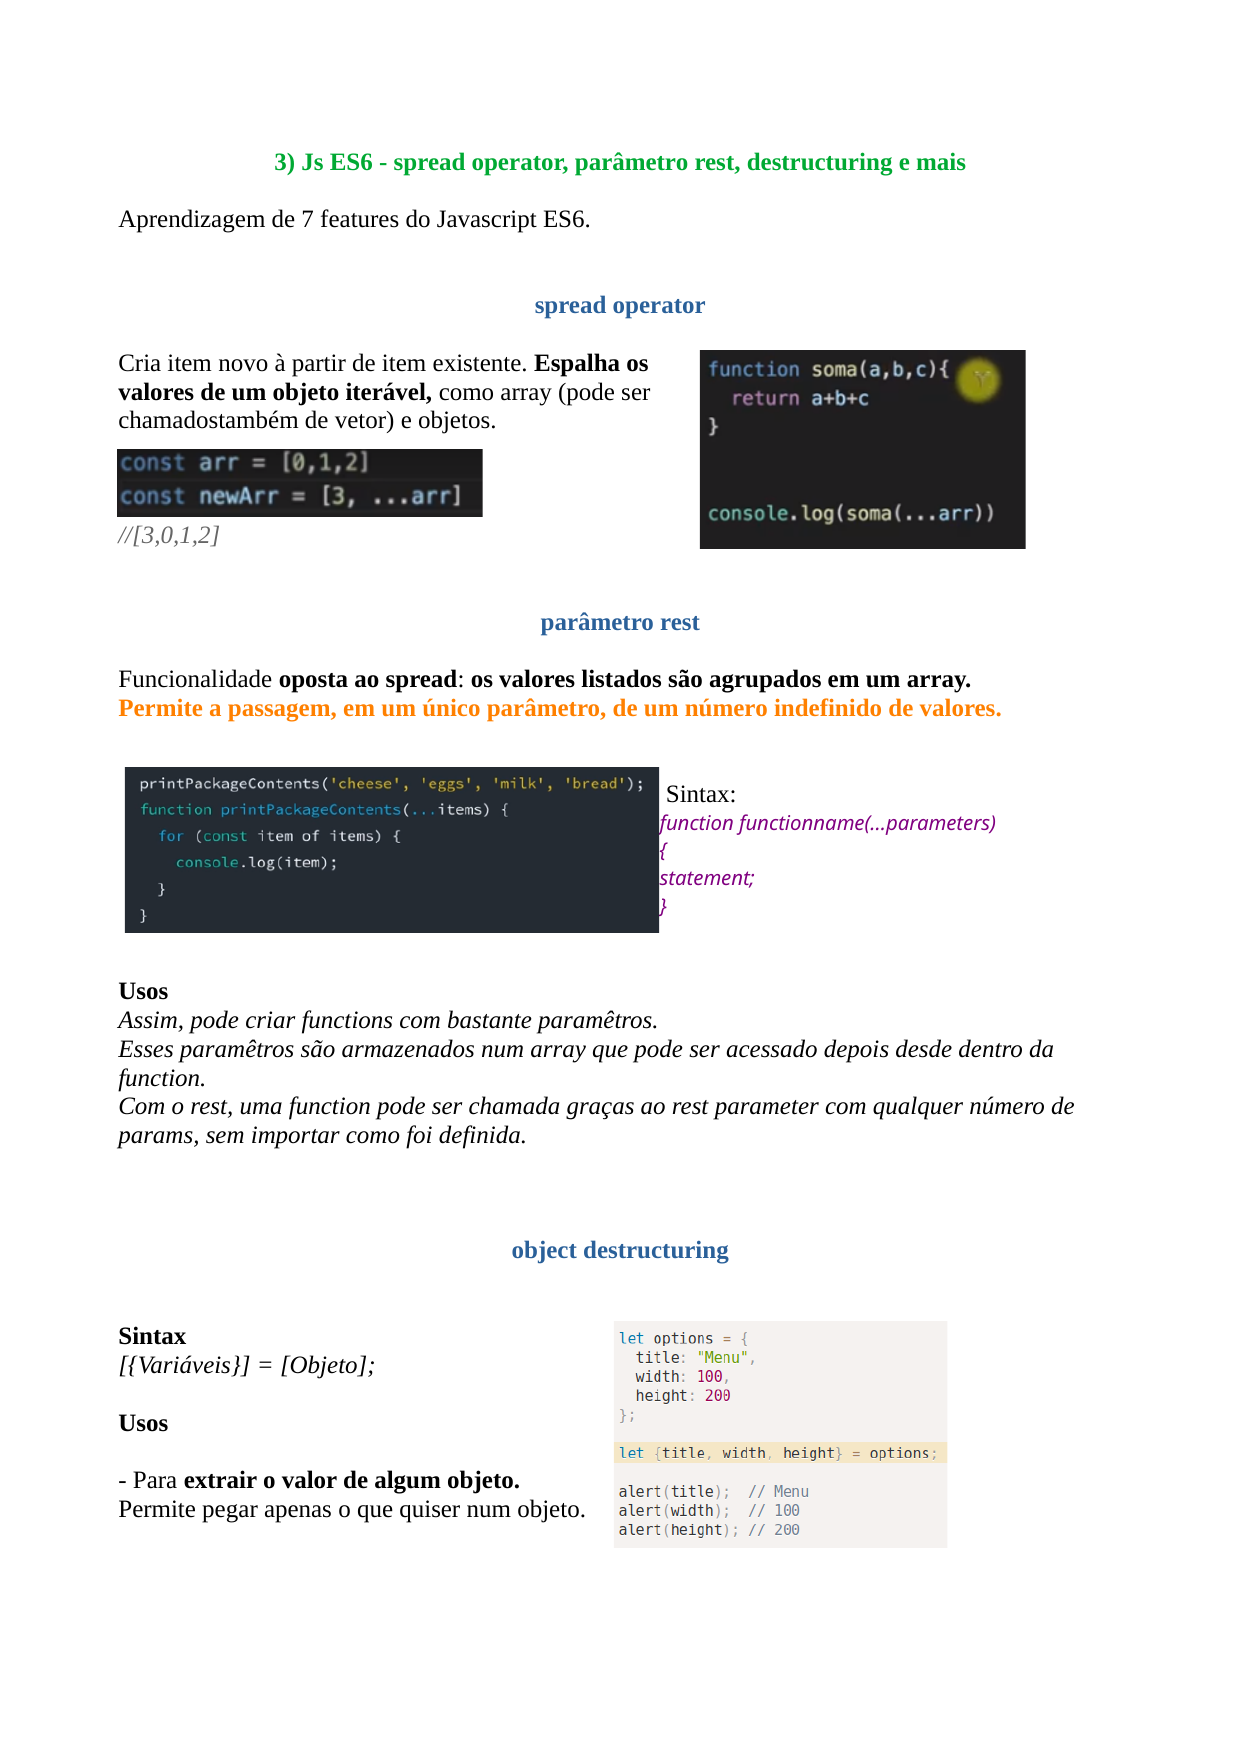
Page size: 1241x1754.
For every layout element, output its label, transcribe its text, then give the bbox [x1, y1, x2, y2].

picture [613, 1321, 948, 1548]
text [948, 1408, 1122, 1436]
text object destructuring [118, 1235, 1122, 1264]
text [{Variáveis}] = [Objeto]; [118, 1350, 613, 1379]
text Com o rest, uma function pode ser chamada graças ao rest parameter com qualquer número de params, sem importar como foi definida. [118, 1091, 1122, 1149]
text Usos [118, 1408, 613, 1436]
text //[3,0,1,2] [118, 521, 699, 549]
text Funcionalidade oposta ao spread: os valores listados são agrupados em um array. [118, 664, 1122, 693]
text Assim, pode criar functions com bastante paramêtros. [118, 1005, 1122, 1034]
text [948, 1465, 1122, 1494]
text spread operator [118, 291, 1122, 319]
text parâmetro rest [118, 607, 1122, 636]
text Usos [118, 976, 1122, 1005]
text - Para extrair o valor de algum objeto. [118, 1465, 613, 1494]
text function functionname(...parameters) { statement; } [660, 808, 1122, 919]
text Sintax [118, 1321, 613, 1350]
text Permite pegar apenas o que quiser num objeto. [118, 1494, 613, 1523]
picture [124, 767, 660, 933]
text Sintax: [660, 779, 1122, 808]
text Esses paramêtros são armazenados num array que pode ser acessado depois desde dentro da function. [118, 1034, 1122, 1091]
text [948, 1494, 1122, 1523]
text Cria item novo à partir de item existente. Espalha os valores de um objeto iterável, como array (pode ser chamadostambém de vetor) e objetos. [118, 348, 1122, 434]
picture [699, 350, 1026, 549]
text [118, 779, 124, 808]
text 3) Js ES6 - spread operator, parâmetro rest, destructuring e mais [118, 147, 1122, 176]
text Aprendizagem de 7 features do Javascript ES6. [118, 204, 1122, 233]
text [948, 1350, 1122, 1379]
text [948, 1321, 1122, 1350]
text [1026, 521, 1122, 549]
text Permite a passagem, em um único parâmetro, de um número indefinido de valores. [118, 693, 1122, 722]
picture [117, 449, 483, 517]
